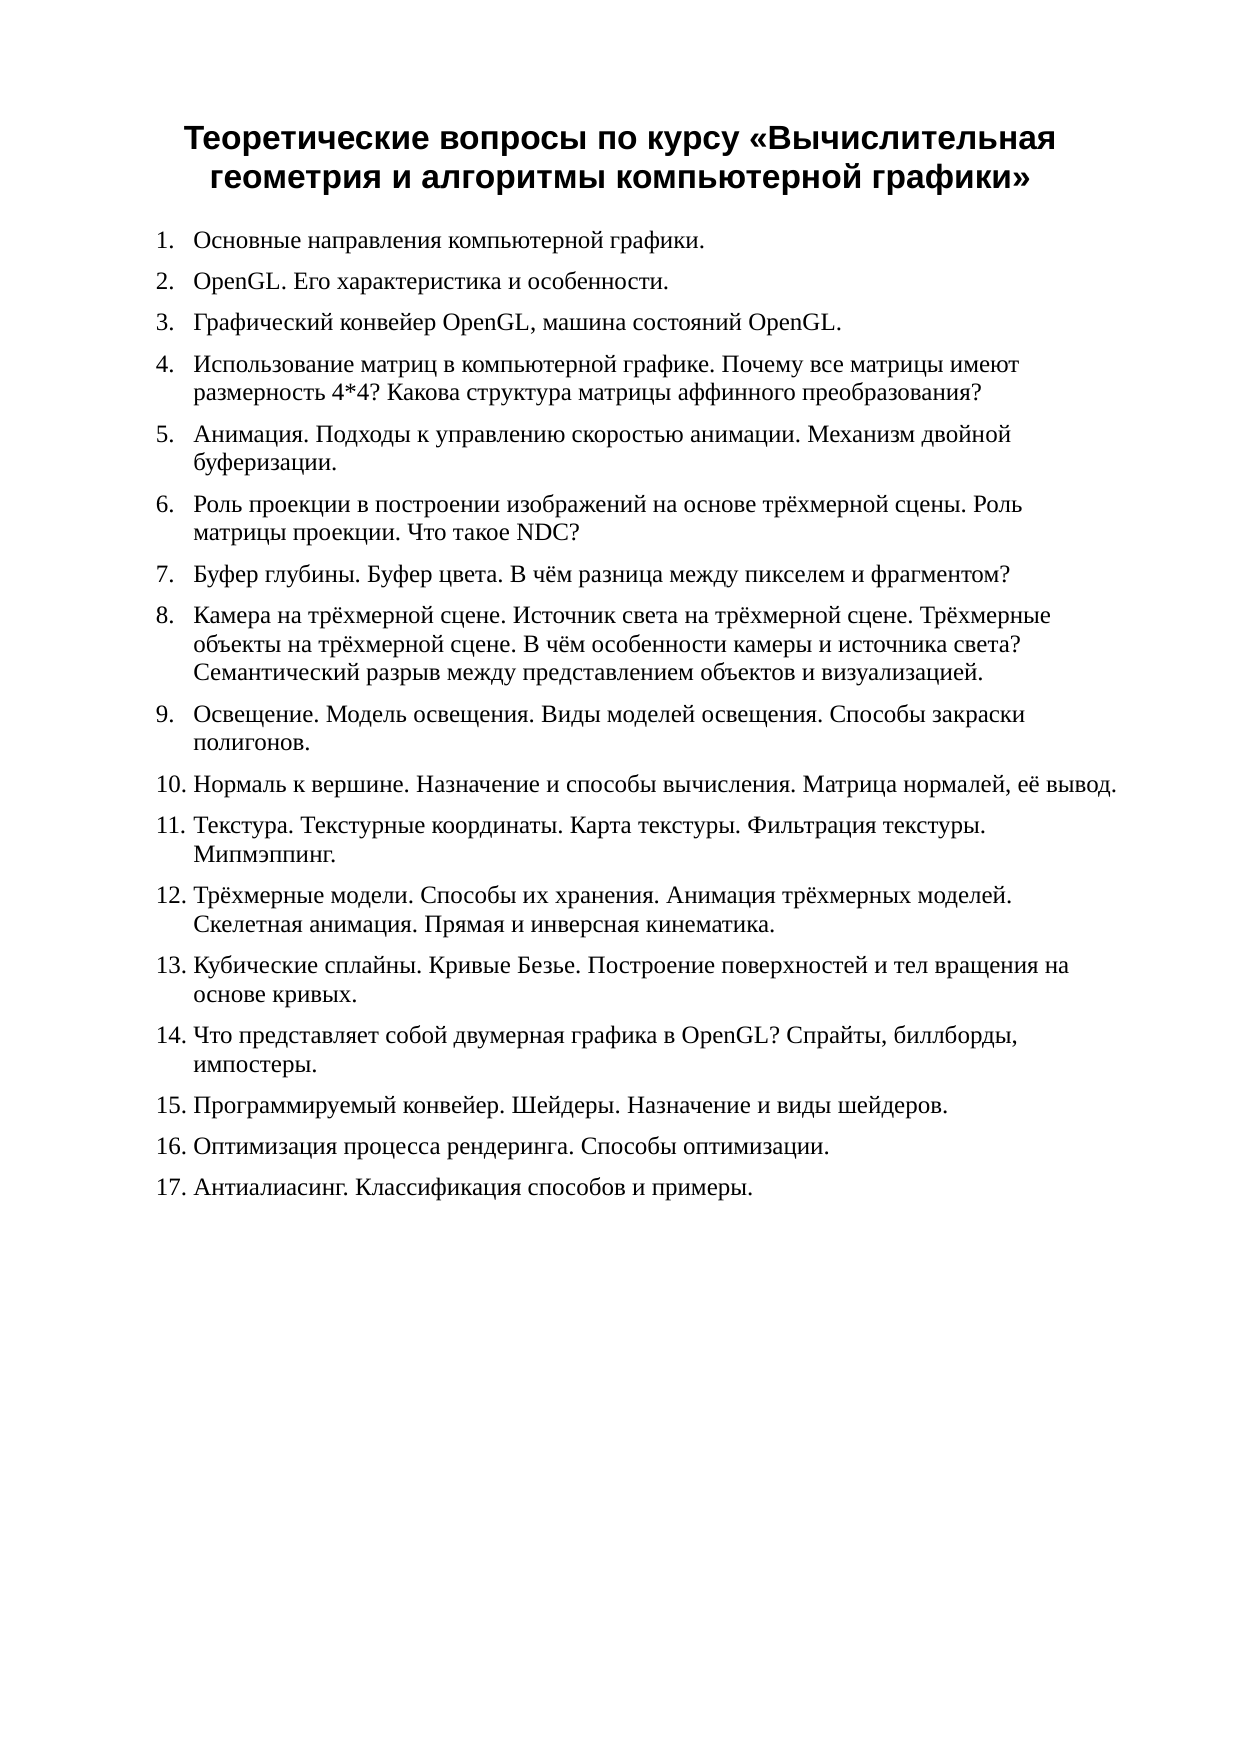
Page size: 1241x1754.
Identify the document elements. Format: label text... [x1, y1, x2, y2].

list Использование матриц в компьютерной графике. Почему все матрицы имеют размерность 4*4? Какова структура матрицы аффинного преобразования? [156, 349, 1122, 406]
list Освещение. Модель освещения. Виды моделей освещения. Способы закраски полигонов. [156, 699, 1122, 756]
list Основные направления компьютерной графики. [156, 225, 1122, 254]
list Программируемый конвейер. Шейдеры. Назначение и виды шейдеров. [156, 1090, 1122, 1119]
list Нормаль к вершине. Назначение и способы вычисления. Матрица нормалей, её вывод. [156, 769, 1122, 797]
list Камера на трёхмерной сцене. Источник света на трёхмерной сцене. Трёхмерные объекты на трёхмерной сцене. В чём особенности камеры и источника света? Семантический разрыв между представлением объектов и визуализацией. [156, 600, 1122, 686]
list Что представляет собой двумерная графика в OpenGL? Спрайты, биллборды, импостеры. [156, 1020, 1122, 1077]
list Анимация. Подходы к управлению скоростью анимации. Механизм двойной буферизации. [156, 419, 1122, 476]
list Роль проекции в построении изображений на основе трёхмерной сцены. Роль матрицы проекции. Что такое NDC? [156, 489, 1122, 546]
list Буфер глубины. Буфер цвета. В чём разница между пикселем и фрагментом? [156, 559, 1122, 587]
subtitle Теоретические вопросы по курсу «Вычислительная геометрия и алгоритмы компьютерной графики» [118, 118, 1122, 195]
list Текстура. Текстурные координаты. Карта текстуры. Фильтрация текстуры. Мипмэппинг. [156, 810, 1122, 867]
list OpenGL. Его характеристика и особенности. [156, 266, 1122, 295]
list Трёхмерные модели. Способы их хранения. Анимация трёхмерных моделей. Скелетная анимация. Прямая и инверсная кинематика. [156, 880, 1122, 937]
list Графический конвейер OpenGL, машина состояний OpenGL. [156, 307, 1122, 336]
list Оптимизация процесса рендеринга. Способы оптимизации. [156, 1131, 1122, 1160]
list Антиалиасинг. Классификация способов и примеры. [156, 1172, 1122, 1201]
list Кубические сплайны. Кривые Безье. Построение поверхностей и тел вращения на основе кривых. [156, 950, 1122, 1007]
